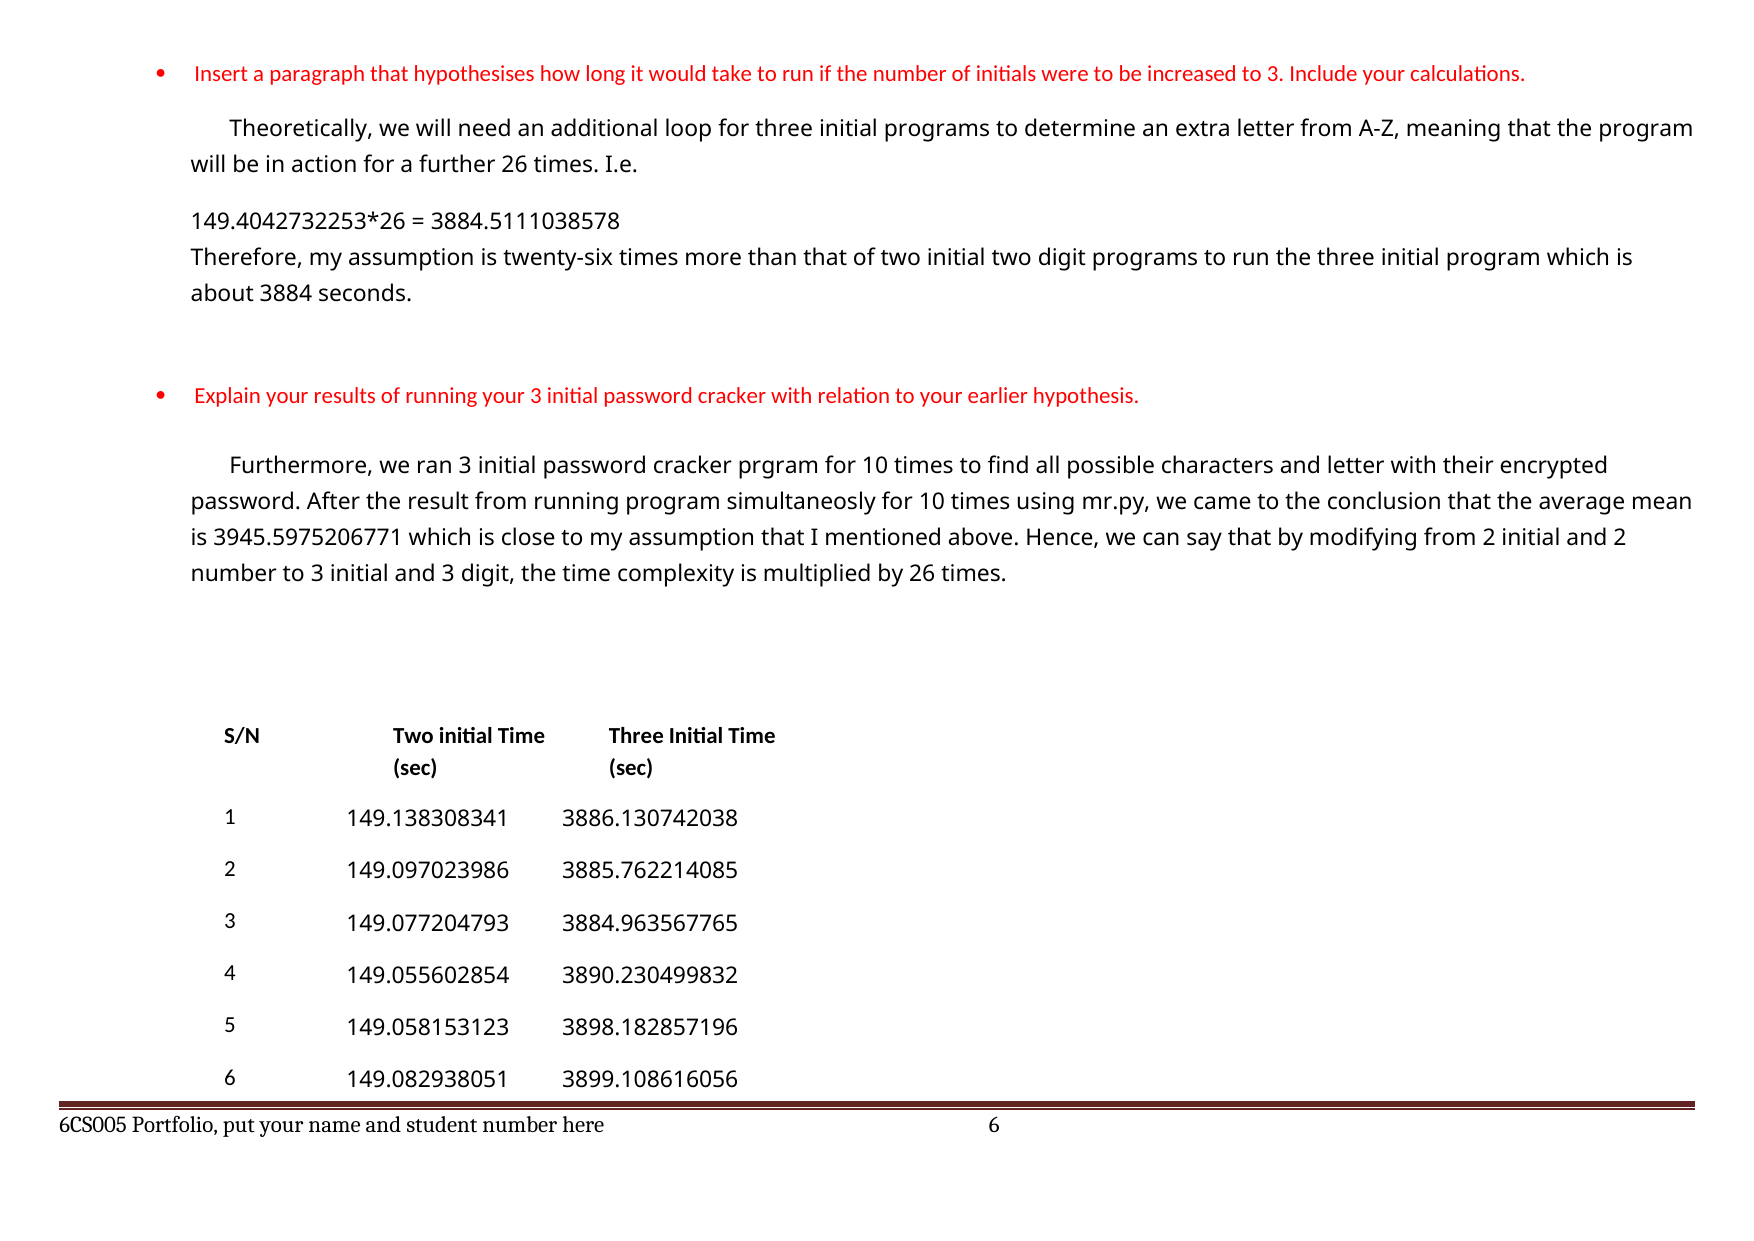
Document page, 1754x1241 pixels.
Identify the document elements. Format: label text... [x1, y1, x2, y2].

table_header Two initial Time (sec) [346, 721, 562, 802]
list Furthermore, we ran 3 initial password cracker prgram for 10 times to find all possible characters and letter with their encrypted password. After the result from running program simultaneosly for 10 times using mr.py, we came to the conclusion that the average mean is 3945.5975206771 which is close to my assumption that I mentioned above. Hence, we can say that by modifying from 2 initial and 2 number to 3 initial and 3 digit, the time complexity is multiplied by 26 times. [190, 449, 1695, 588]
list Therefore, my assumption is twenty-six times more than that of two initial two digit programs to run the three initial program which is about 3884 seconds. [190, 241, 1695, 308]
table_cell 3885.762214085 [562, 854, 805, 906]
table_cell 5 [224, 1011, 346, 1063]
table_cell 3899.108616056 [562, 1063, 805, 1094]
table_cell 149.058153123 [346, 1011, 562, 1063]
table_cell 6 [224, 1063, 346, 1094]
list 149.4042732253*26 = 3884.5111038578 [190, 205, 1695, 236]
table_cell 149.138308341 [346, 802, 562, 854]
table_cell 3890.230499832 [562, 959, 805, 1011]
table_cell 3884.963567765 [562, 906, 805, 958]
table_cell 3 [224, 906, 346, 958]
table_header Three Initial Time (sec) [562, 721, 805, 802]
table_cell 3898.182857196 [562, 1011, 805, 1063]
list Insert a paragraph that hypothesises how long it would take to run if the number of initials were to be increased to 3. Include your calculations. [157, 59, 1695, 87]
table_cell 2 [224, 854, 346, 906]
table_cell 149.082938051 [346, 1063, 562, 1094]
table_cell 3886.130742038 [562, 802, 805, 854]
table_cell 149.097023986 [346, 854, 562, 906]
list Explain your results of running your 3 initial password cracker with relation to your earlier hypothesis. [157, 381, 1695, 409]
table_cell 149.077204793 [346, 906, 562, 958]
table_cell 1 [224, 802, 346, 854]
table_cell 4 [224, 959, 346, 1011]
table_header S/N [224, 721, 346, 802]
table_cell 149.055602854 [346, 959, 562, 1011]
text Theoretically, we will need an additional loop for three initial programs to determine an extra letter from A-Z, meaning that the program will be in action for a further 26 times. I.e. [190, 112, 1695, 179]
